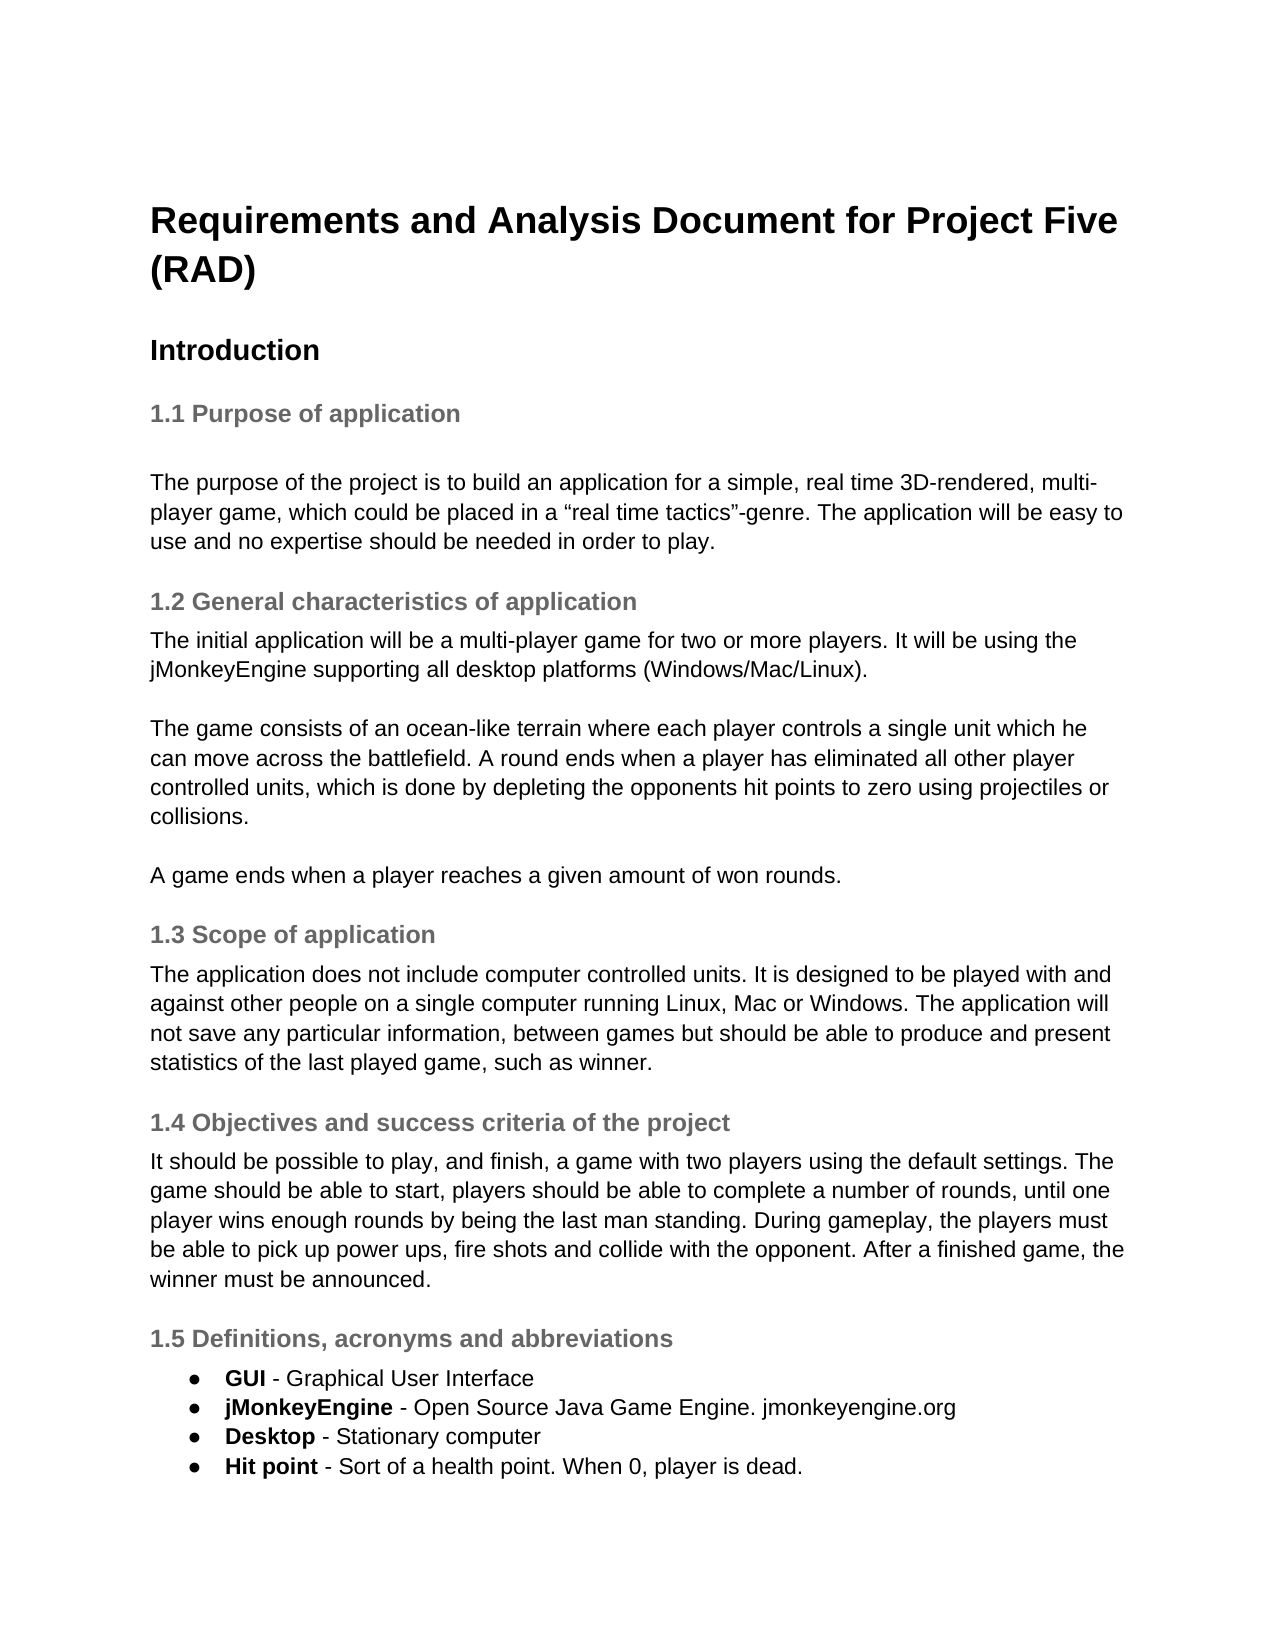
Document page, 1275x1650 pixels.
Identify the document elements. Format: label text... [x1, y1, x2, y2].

text A game ends when a player reaches a given amount of won rounds. [150, 863, 1125, 888]
text The application does not include computer controlled units. It is designed to be played with and against other people on a single computer running Linux, Mac or Windows. The application will not save any particular information, between games but should be able to produce and present statistics of the last played game, such as winner. [150, 962, 1125, 1076]
list Desktop - Stationary computer [187, 1424, 1125, 1450]
subtitle 1.1 Purpose of application [150, 400, 1125, 428]
text The initial application will be a multi-player game for two or more players. It will be using the jMonkeyEngine supporting all desktop platforms (Windows/Mac/Linux). [150, 628, 1125, 683]
subtitle Requirements and Analysis Document for Project Five (RAD) [150, 200, 1125, 290]
text The game consists of an ocean-like terrain where each player controls a single unit which he can move across the battlefield. A round ends when a player has eliminated all other player controlled units, which is done by depleting the opponents hit points to zero using projectiles or collisions. [150, 716, 1125, 830]
subtitle 1.2 General characteristics of application [150, 587, 1125, 615]
list Hit point - Sort of a health point. When 0, player is dead. [187, 1453, 1125, 1479]
text It should be possible to play, and finish, a game with two players using the default settings. The game should be able to start, players should be able to complete a number of rounds, until one player wins enough rounds by being the last man standing. During gameplay, the players must be able to pick up power ups, fire shots and collide with the opponent. After a finished game, the winner must be announced. [150, 1149, 1125, 1292]
subtitle 1.3 Scope of application [150, 921, 1125, 949]
subtitle 1.5 Definitions, acronyms and abbreviations [150, 1325, 1125, 1353]
list jMonkeyEngine - Open Source Java Game Engine. jmonkeyengine.org [187, 1395, 1125, 1420]
list GUI - Graphical User Interface [187, 1365, 1125, 1391]
subtitle Introduction [150, 334, 1125, 366]
text The purpose of the project is to build an application for a simple, real time 3D-rendered, multi-player game, which could be placed in a “real time tactics”-genre. The application will be easy to use and no expertise should be needed in order to play. [150, 441, 1125, 554]
subtitle 1.4 Objectives and success criteria of the project [150, 1108, 1125, 1136]
